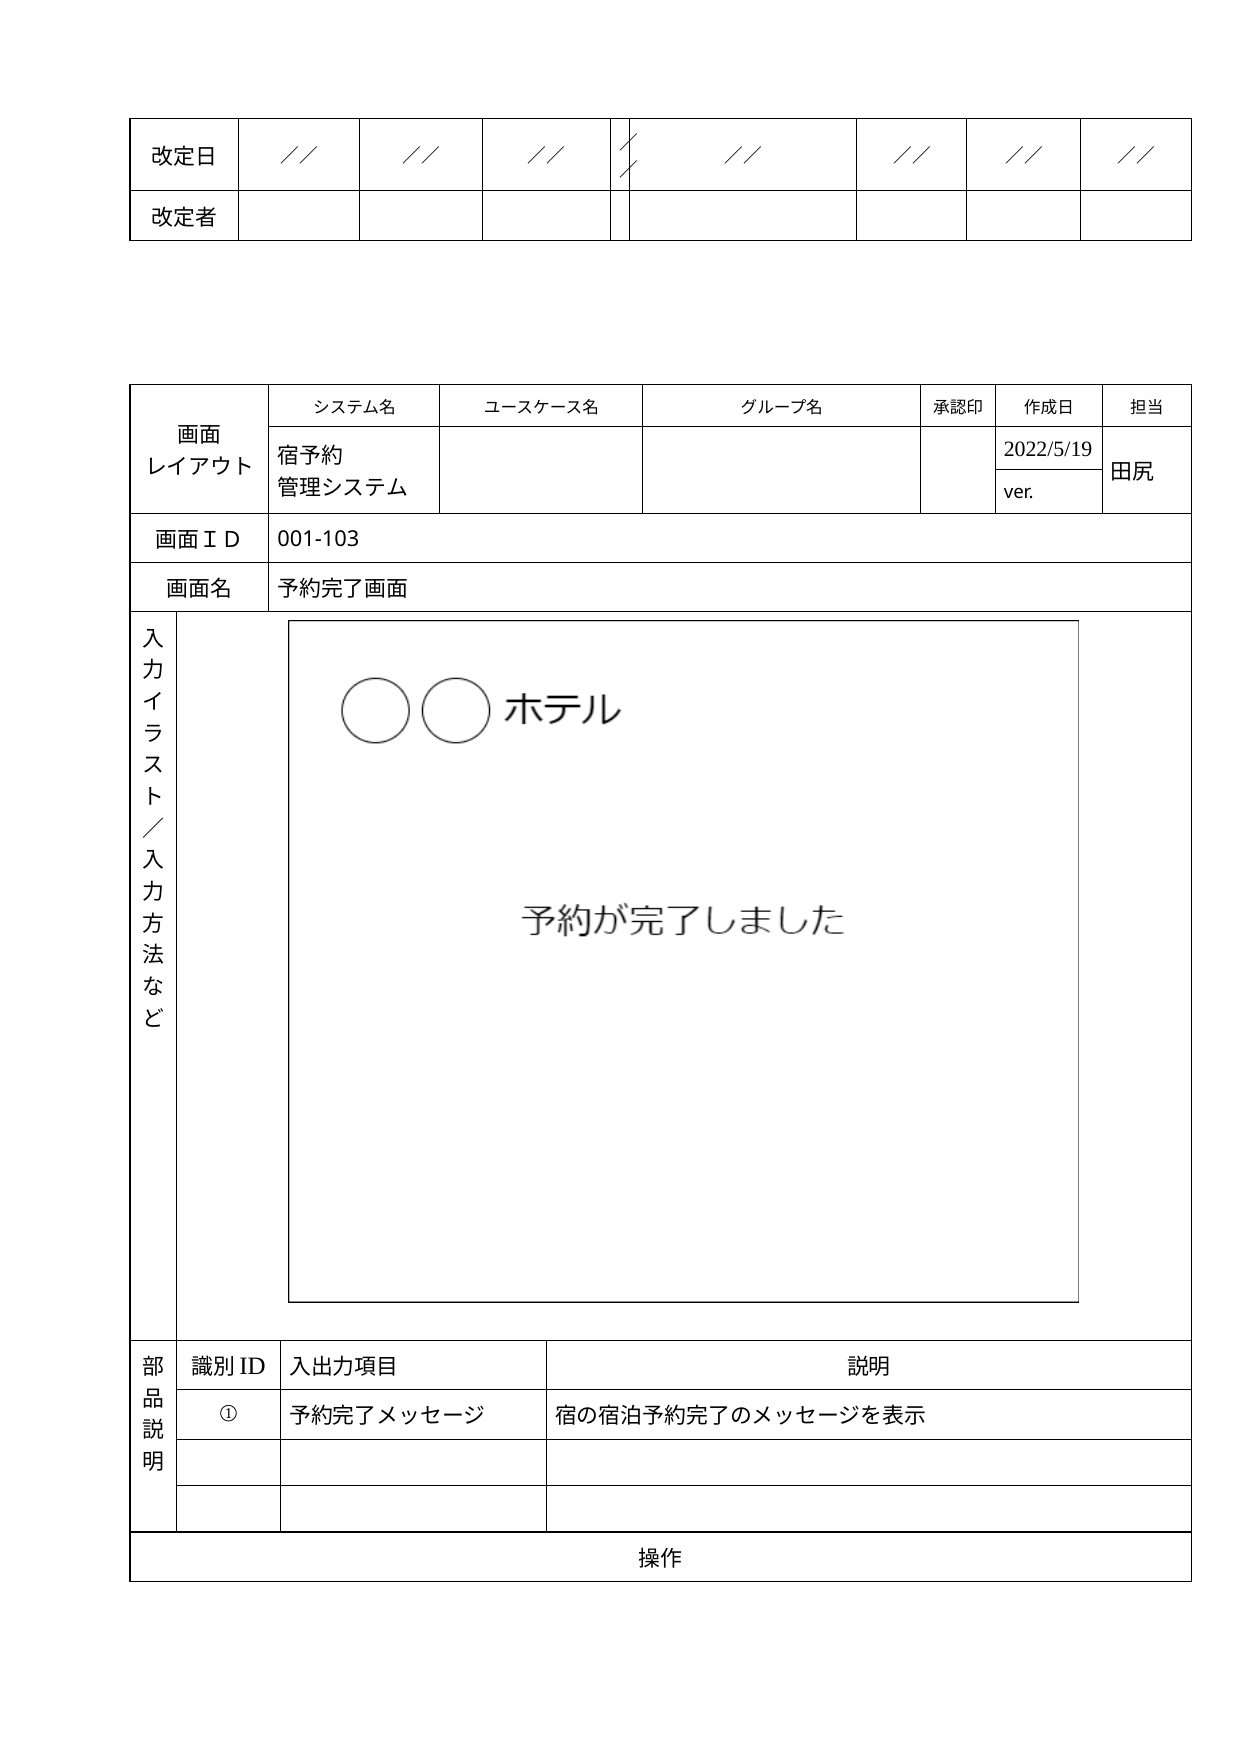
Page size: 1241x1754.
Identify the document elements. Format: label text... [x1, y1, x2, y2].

table_cell [967, 191, 1080, 239]
table_cell [281, 1486, 546, 1531]
table_cell [177, 612, 1191, 1340]
table_cell 入力イラスト／入力方法など [131, 612, 176, 1340]
table_header 承認印 [921, 385, 995, 426]
table_cell 予約完了画面 [269, 563, 1191, 611]
table_cell [630, 191, 856, 239]
table_cell 説明 [547, 1341, 1191, 1389]
table_cell [281, 1440, 546, 1485]
table_header システム名 [269, 385, 439, 426]
table_cell [643, 427, 920, 512]
table_cell 2022/5/19 [996, 427, 1102, 469]
table_header 担当 [1103, 385, 1191, 426]
table_cell ／／ [611, 119, 629, 190]
table_cell 改定者 [131, 191, 238, 239]
picture [288, 620, 1079, 1303]
table_cell ／／ [967, 119, 1080, 190]
table_cell [857, 191, 966, 239]
table_cell [483, 191, 610, 239]
table_cell [440, 427, 642, 512]
table_cell [177, 1486, 280, 1531]
table_cell 識別ID [177, 1341, 280, 1389]
table_cell [1081, 191, 1191, 239]
table_cell [547, 1486, 1191, 1531]
table_header ユースケース名 [440, 385, 642, 426]
table_cell ／／ [1081, 119, 1191, 190]
table_header 作成日 [996, 385, 1102, 426]
table_cell [360, 191, 482, 239]
table_cell 入出力項目 [281, 1341, 546, 1389]
table_header グループ名 [643, 385, 920, 426]
table_cell 001-103 [269, 514, 1191, 562]
table_cell ／／ [857, 119, 966, 190]
table_cell [239, 191, 359, 239]
table_cell 改定日 [131, 119, 238, 190]
table_cell ／／ [239, 119, 359, 190]
table_header 画面 レイアウト [131, 385, 268, 512]
table_cell [611, 191, 629, 239]
table_cell 操作 [131, 1533, 1191, 1581]
table_cell ver. [996, 470, 1102, 512]
table_cell 宿予約 管理システム [269, 427, 439, 512]
table_cell ／／ [360, 119, 482, 190]
table_cell 画面名 [131, 563, 268, 611]
table_cell 部品説明 [131, 1341, 176, 1531]
table_cell [177, 1440, 280, 1485]
table_cell ① [177, 1390, 280, 1438]
table_cell ／／ [483, 119, 610, 190]
table_cell [921, 427, 995, 512]
table_cell 予約完了メッセージ [281, 1390, 546, 1438]
table_cell 宿の宿泊予約完了のメッセージを表示 [547, 1390, 1191, 1438]
table_cell ／／ [630, 119, 856, 190]
table_cell [547, 1440, 1191, 1485]
table_cell 田尻 [1103, 427, 1191, 512]
table_cell 画面ＩＤ [131, 514, 268, 562]
